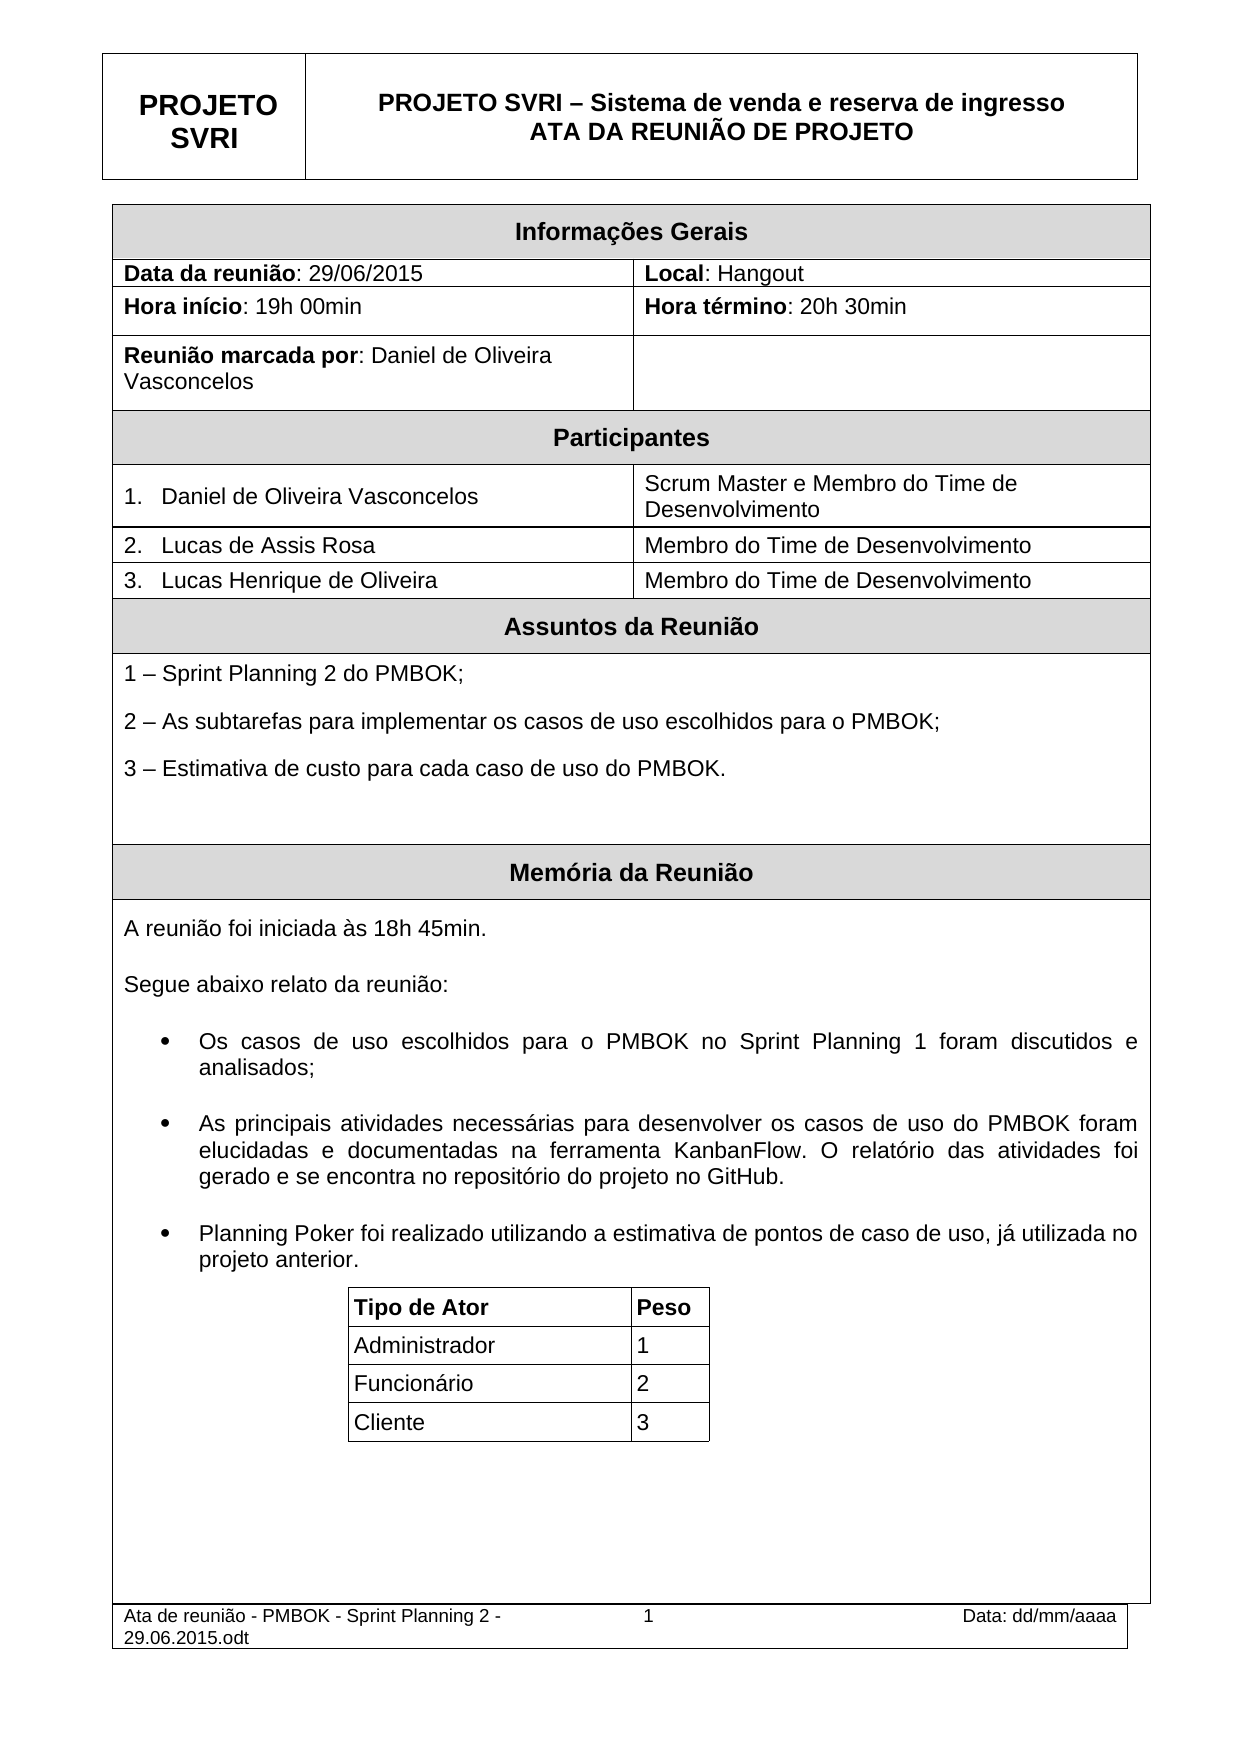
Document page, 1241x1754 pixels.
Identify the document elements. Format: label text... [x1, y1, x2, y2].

table_cell Hora término: 20h 30min [634, 287, 1150, 334]
table_cell Membro do Time de Desenvolvimento [634, 563, 1150, 598]
table_cell Lucas Henrique de Oliveira [113, 563, 633, 598]
table_cell 2 [632, 1365, 709, 1402]
table_cell Memória da Reunião [113, 845, 1150, 899]
table_cell 1 – Sprint Planning 2 do PMBOK; 2 – As subtarefas para implementar os casos de uso escolhidos para o PMBOK; 3 – Estimativa de custo para cada caso de uso do PMBOK. [113, 654, 1150, 844]
table_cell Assuntos da Reunião [113, 599, 1150, 653]
table_cell Lucas de Assis Rosa [113, 528, 633, 562]
table_header Informações Gerais [113, 205, 1150, 258]
table_cell Local: Hangout [634, 260, 1150, 286]
table_cell A reunião foi iniciada às 18h 45min. Segue abaixo relato da reunião: Os casos de uso escolhidos para o PMBOK no Sprint Planning 1 foram discutidos e analisados; As principais atividades necessárias para desenvolver os casos de uso do PMBOK foram elucidadas e documentadas na ferramenta KanbanFlow. O relatório das atividades foi gerado e se encontra no repositório do projeto no GitHub. Planning Poker foi realizado utilizando a estimativa de pontos de caso de uso, já utilizada no projeto anterior. [113, 900, 1150, 1603]
table_cell Data da reunião: 29/06/2015 [113, 260, 633, 286]
table_cell Funcionário [349, 1365, 631, 1402]
table_cell Participantes [113, 411, 1150, 464]
table_cell Hora início: 19h 00min [113, 287, 633, 334]
table_cell Daniel de Oliveira Vasconcelos [113, 465, 633, 526]
table_header Peso [632, 1288, 709, 1326]
table_cell Cliente [349, 1403, 631, 1441]
table_cell Reunião marcada por: Daniel de Oliveira Vasconcelos [113, 336, 633, 409]
table_cell [634, 336, 1150, 409]
table_cell 3 [632, 1403, 709, 1441]
table_cell Scrum Master e Membro do Time de Desenvolvimento [634, 465, 1150, 526]
table_cell 1 [632, 1327, 709, 1364]
table_cell Administrador [349, 1327, 631, 1364]
table_cell Membro do Time de Desenvolvimento [634, 528, 1150, 562]
table_header Tipo de Ator [349, 1288, 631, 1326]
